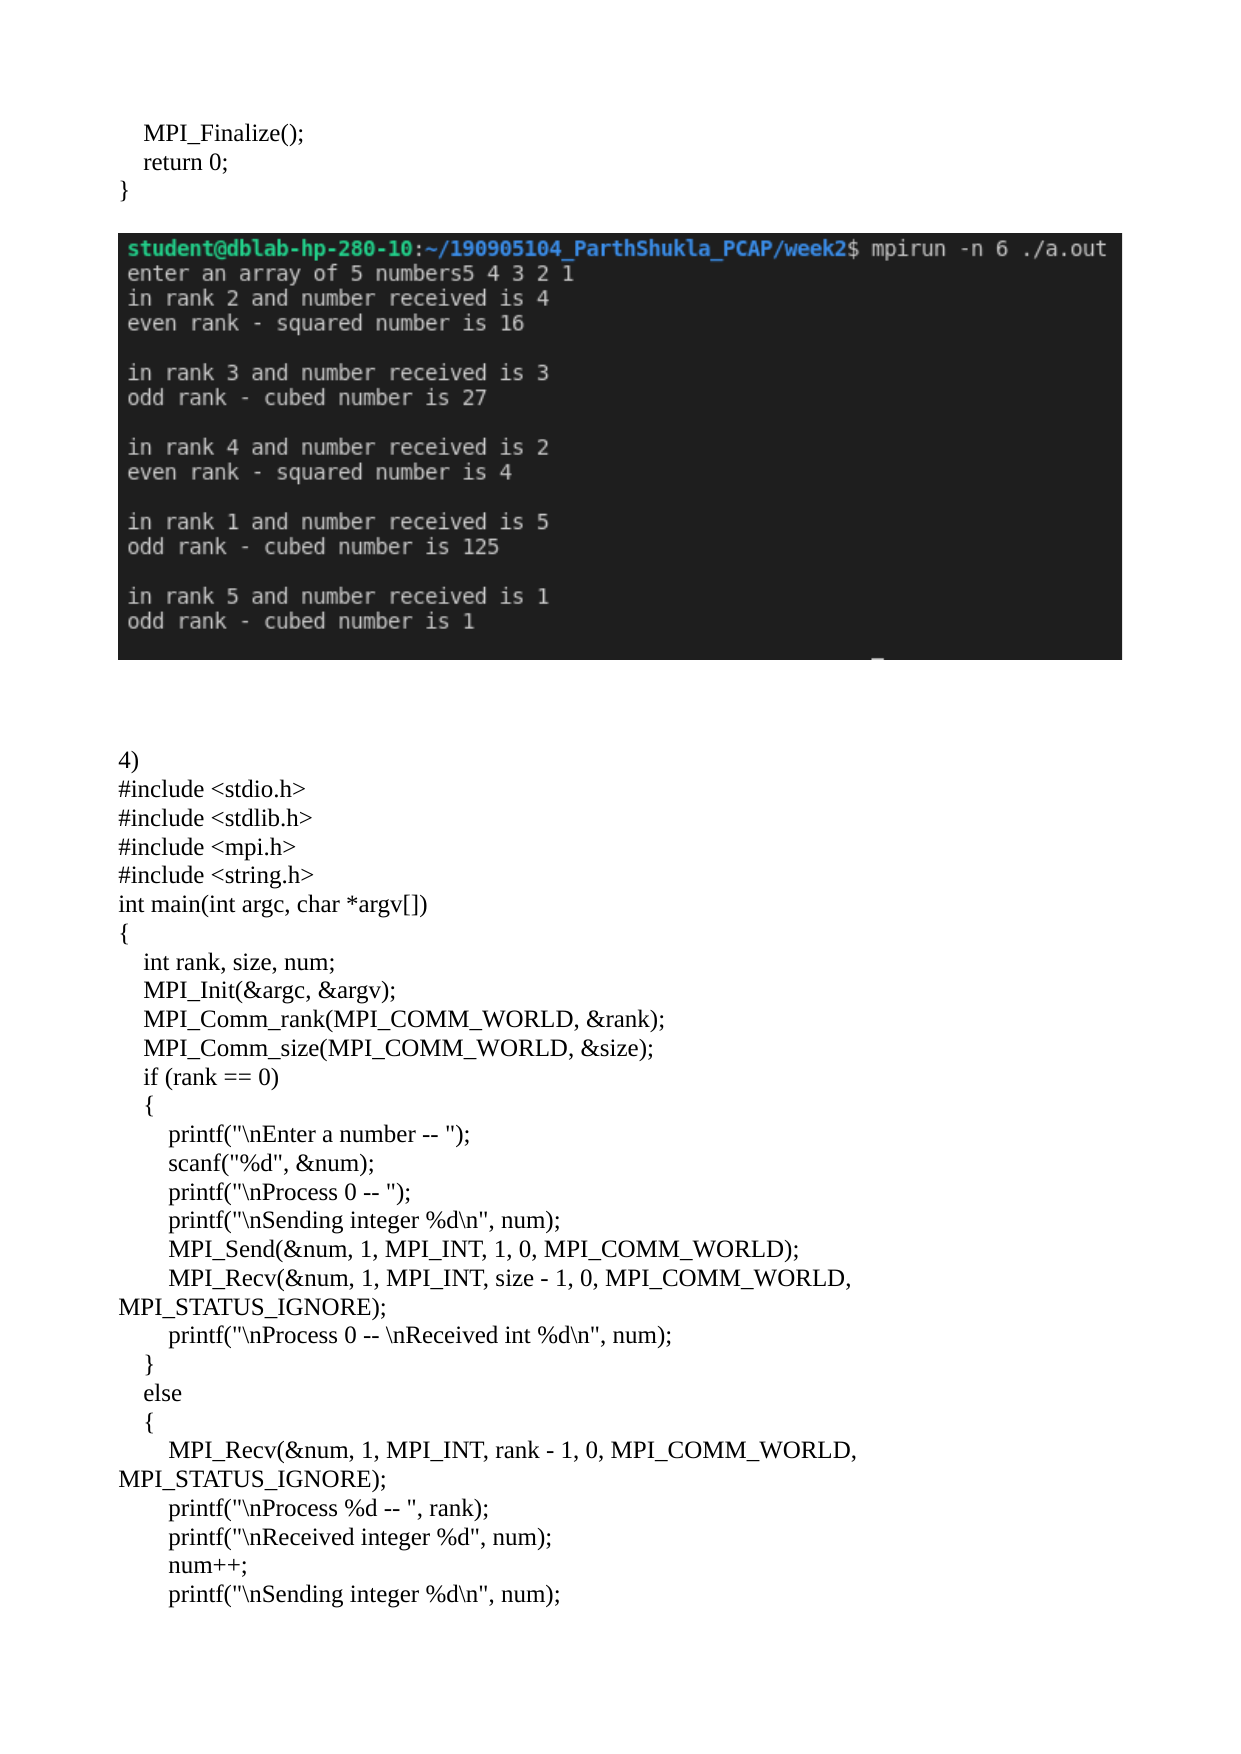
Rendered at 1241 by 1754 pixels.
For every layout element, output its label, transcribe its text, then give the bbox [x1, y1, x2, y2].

text printf("\nProcess 0 -- \nReceived int %d\n", num); [118, 1320, 1122, 1349]
text printf("\nSending integer %d\n", num); [118, 1205, 1122, 1234]
text int rank, size, num; [118, 947, 1122, 975]
text MPI_Send(&num, 1, MPI_INT, 1, 0, MPI_COMM_WORLD); [118, 1234, 1122, 1263]
text if (rank == 0) [118, 1062, 1122, 1090]
text MPI_Recv(&num, 1, MPI_INT, rank - 1, 0, MPI_COMM_WORLD, MPI_STATUS_IGNORE); [118, 1435, 1122, 1493]
text MPI_Recv(&num, 1, MPI_INT, size - 1, 0, MPI_COMM_WORLD, MPI_STATUS_IGNORE); [118, 1263, 1122, 1320]
text num++; [118, 1550, 1122, 1579]
text scanf("%d", &num); [118, 1148, 1122, 1177]
text return 0; [118, 147, 1122, 176]
text } [118, 176, 1122, 204]
text MPI_Comm_rank(MPI_COMM_WORLD, &rank); [118, 1004, 1122, 1033]
text printf("\nSending integer %d\n", num); [118, 1579, 1122, 1608]
text MPI_Finalize(); [118, 118, 1122, 147]
text #include <stdlib.h> [118, 803, 1122, 832]
text printf("\nReceived integer %d", num); [118, 1522, 1122, 1550]
text else [118, 1378, 1122, 1407]
text #include <stdio.h> [118, 774, 1122, 803]
text { [118, 918, 1122, 947]
text MPI_Init(&argc, &argv); [118, 975, 1122, 1004]
text } [118, 1349, 1122, 1378]
text #include <string.h> [118, 860, 1122, 889]
text printf("\nEnter a number -- "); [118, 1119, 1122, 1148]
text int main(int argc, char *argv[]) [118, 889, 1122, 918]
text printf("\nProcess %d -- ", rank); [118, 1493, 1122, 1522]
picture [118, 233, 1123, 660]
text { [118, 1090, 1122, 1119]
text #include <mpi.h> [118, 832, 1122, 860]
text 4) [118, 745, 1122, 774]
text MPI_Comm_size(MPI_COMM_WORLD, &size); [118, 1033, 1122, 1062]
text printf("\nProcess 0 -- "); [118, 1177, 1122, 1205]
text { [118, 1407, 1122, 1435]
